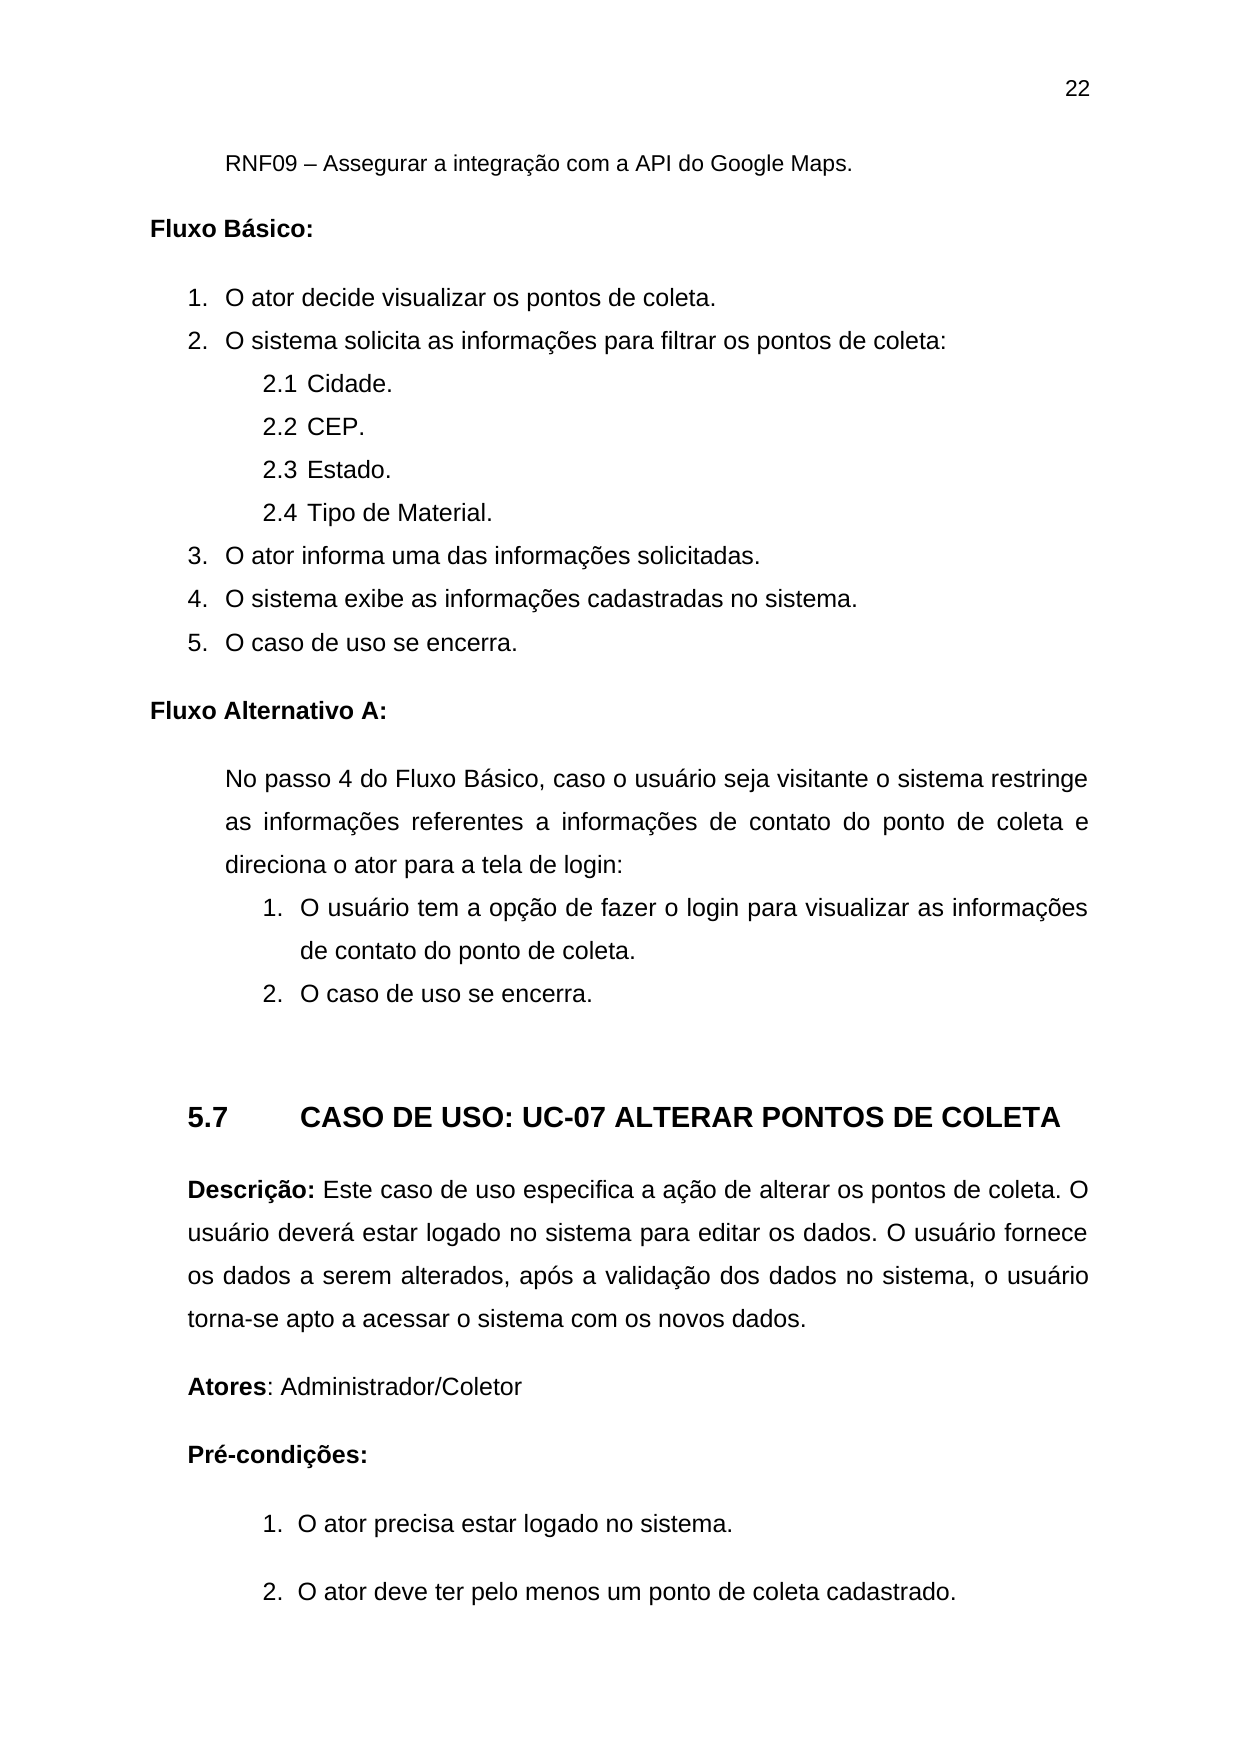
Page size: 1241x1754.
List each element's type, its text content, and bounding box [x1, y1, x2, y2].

text Atores: Administrador/Coletor [187, 1372, 1090, 1401]
text Fluxo Básico: [150, 214, 1090, 243]
text RNF09 – Assegurar a integração com a API do Google Maps. [150, 150, 1090, 176]
list Tipo de Material. [262, 498, 1090, 527]
list O caso de uso se encerra. [187, 628, 1090, 656]
list O usuário tem a opção de fazer o login para visualizar as informações de contato do ponto de coleta. [262, 893, 1090, 965]
list O caso de uso se encerra. [262, 979, 1090, 1008]
list CEP. [262, 412, 1090, 441]
text No passo 4 do Fluxo Básico, caso o usuário seja visitante o sistema restringe as informações referentes a informações de contato do ponto de coleta e direciona o ator para a tela de login: [225, 764, 1090, 879]
text Descrição: Este caso de uso especifica a ação de alterar os pontos de coleta. O usuário deverá estar logado no sistema para editar os dados. O usuário fornece os dados a serem alterados, após a validação dos dados no sistema, o usuário torna-se apto a acessar o sistema com os novos dados. [187, 1175, 1090, 1333]
list O ator informa uma das informações solicitadas. [187, 541, 1090, 570]
subtitle CASO DE USO: UC-07 ALTERAR PONTOS DE COLETA [187, 1099, 1090, 1133]
list O ator decide visualizar os pontos de coleta. [187, 283, 1090, 311]
list Estado. [262, 455, 1090, 484]
list O sistema exibe as informações cadastradas no sistema. [187, 584, 1090, 613]
list O sistema solicita as informações para filtrar os pontos de coleta: [187, 326, 1090, 354]
text Pré-condições: [187, 1441, 1090, 1469]
text Fluxo Alternativo A: [150, 696, 1090, 724]
text 2. O ator deve ter pelo menos um ponto de coleta cadastrado. [262, 1577, 1090, 1606]
text 1. O ator precisa estar logado no sistema. [262, 1509, 1090, 1537]
list Cidade. [262, 369, 1090, 398]
